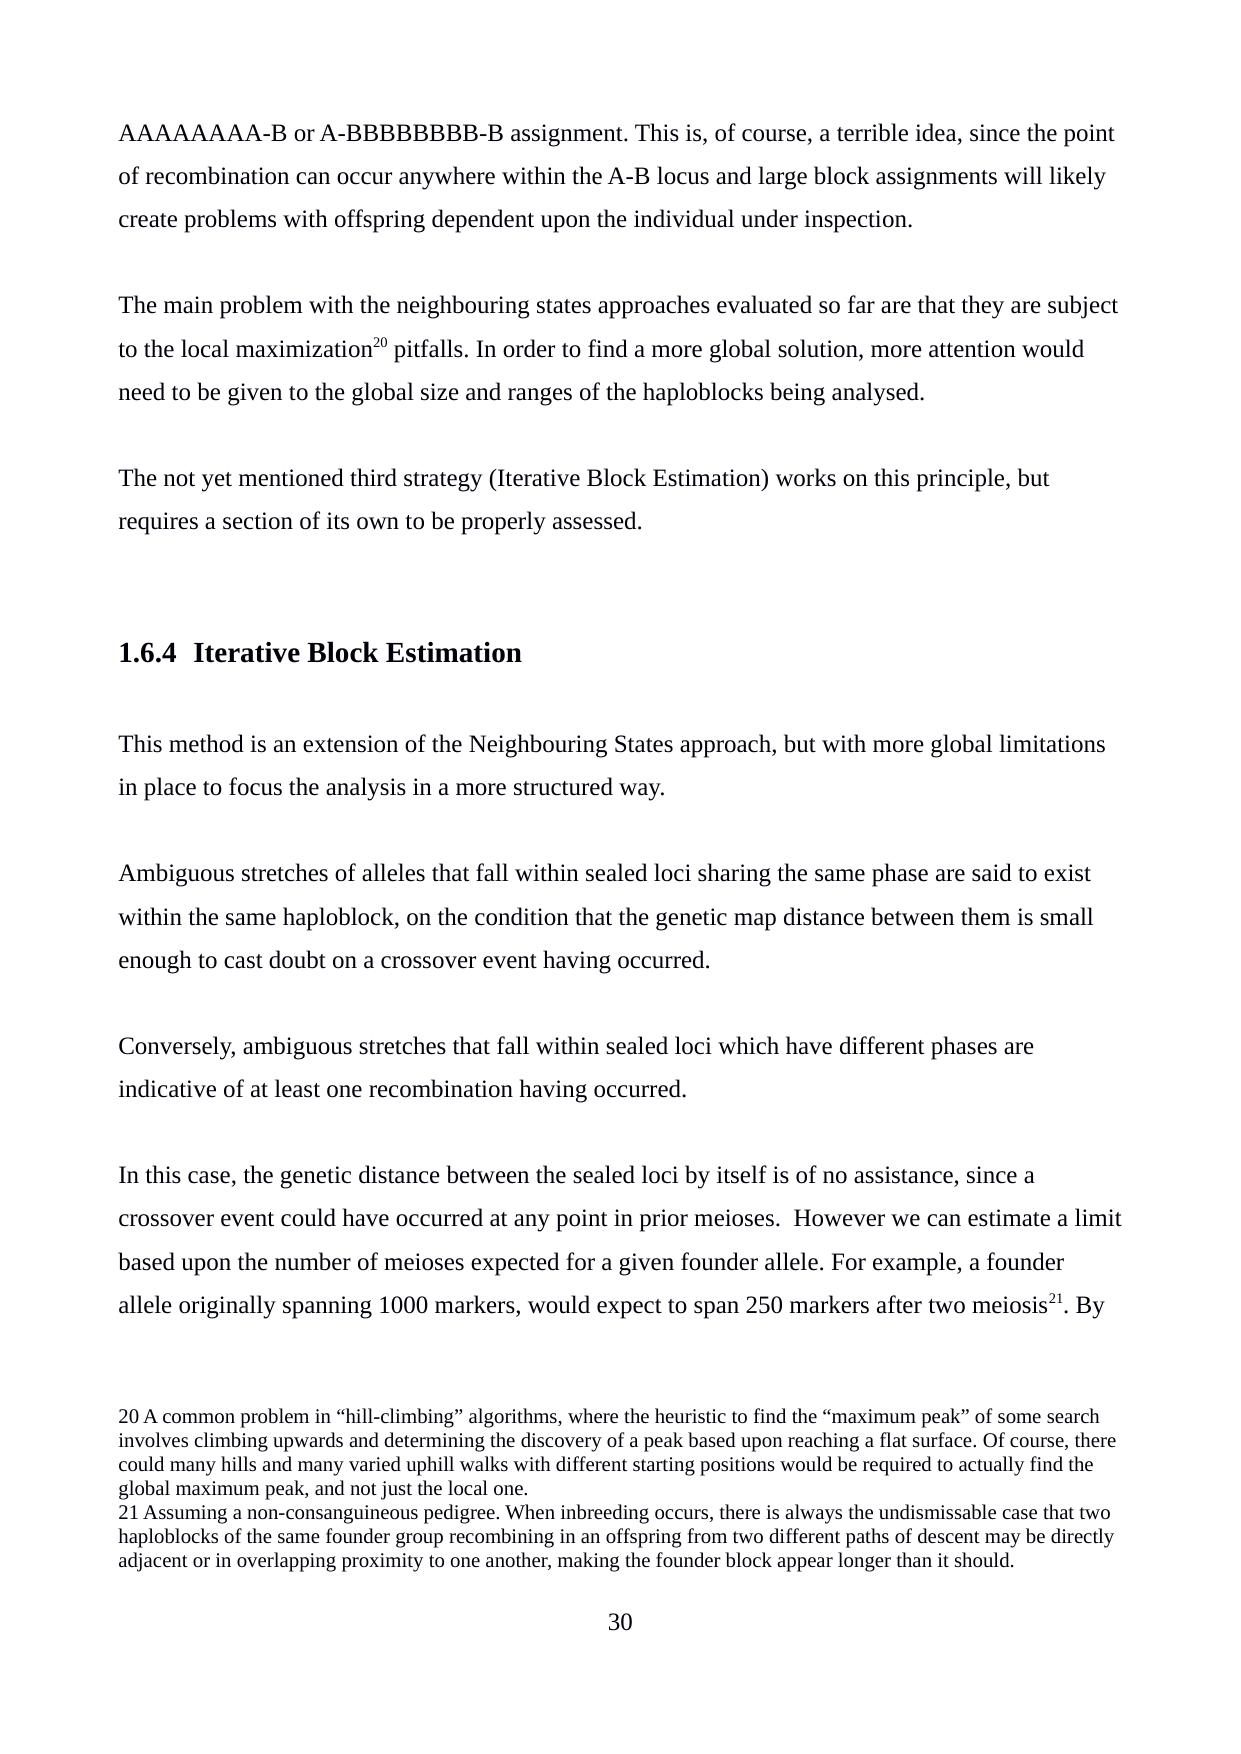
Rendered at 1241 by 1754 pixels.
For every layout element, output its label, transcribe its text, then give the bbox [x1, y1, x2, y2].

text Ambiguous stretches of alleles that fall within sealed loci sharing the same phase are said to exist within the same haploblock, on the condition that the genetic map distance between them is small enough to cast doubt on a crossover event having occurred. [118, 858, 1122, 973]
text Conversely, ambiguous stretches that fall within sealed loci which have different phases are indicative of at least one recombination having occurred. [118, 1031, 1122, 1103]
text In this case, the genetic distance between the sealed loci by itself is of no assistance, since a crossover event could have occurred at any point in prior meioses. However we can estimate a limit based upon the number of meioses expected for a given founder allele. For example, a founder allele originally spanning 1000 markers, would expect to span 250 markers after two meiosis. By keeping track of the size of a founder haploblock from sealed genotypes, we can make a more informed decision upon whether an uncertain genotype exists within that haploblock or not. [118, 1160, 1122, 1318]
text A common problem in “hill-climbing” algorithms, where the heuristic to find the “maximum peak” of some search involves climbing upwards and determining the discovery of a peak based upon reaching a flat surface. Of course, there could many hills and many varied uphill walks with different starting positions would be required to actually find the global maximum peak, and not just the local one. [118, 1404, 1122, 1500]
text The not yet mentioned third strategy (Iterative Block Estimation) works on this principle, but requires a section of its own to be properly assessed. [118, 463, 1122, 535]
text Assuming a non-consanguineous pedigree. When inbreeding occurs, there is always the undismissable case that two haploblocks of the same founder group recombining in an offspring from two different paths of descent may be directly adjacent or in overlapping proximity to one another, making the founder block appear longer than it should. [118, 1500, 1122, 1572]
subtitle Iterative Block Estimation [118, 636, 1122, 669]
text The main problem with the neighbouring states approaches evaluated so far are that they are subject to the local maximization pitfalls. In order to find a more global solution, more attention would need to be given to the global size and ranges of the haploblocks being analysed. [118, 291, 1122, 406]
text This method is an extension of the Neighbouring States approach, but with more global limitations in place to focus the analysis in a more structured way. [118, 729, 1122, 801]
text AAAAAAAA-B or A-BBBBBBBB-B assignment. This is, of course, a terrible idea, since the point of recombination can occur anywhere within the A-B locus and large block assignments will likely create problems with offspring dependent upon the individual under inspection. [118, 118, 1122, 233]
